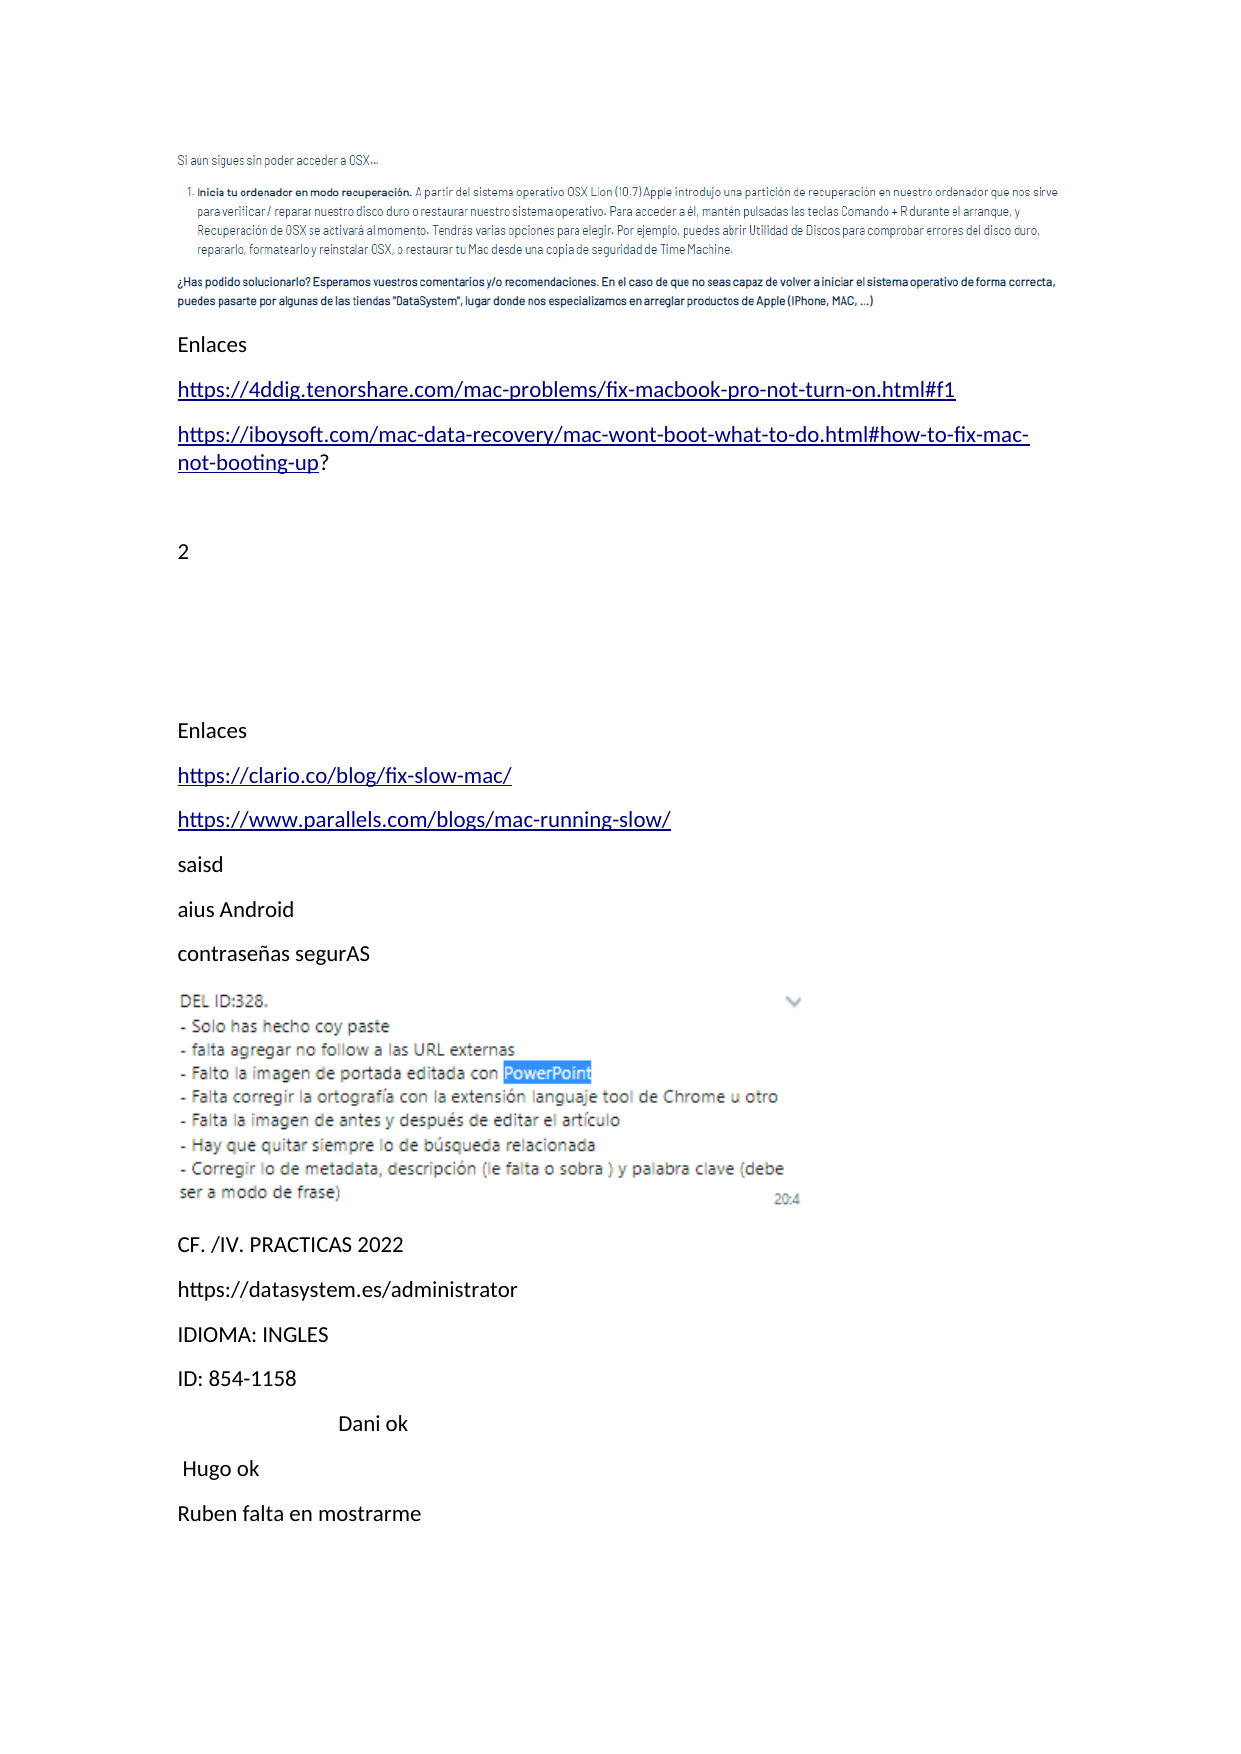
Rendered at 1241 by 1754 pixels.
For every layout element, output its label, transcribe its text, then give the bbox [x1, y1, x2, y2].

text https://iboysoft.com/mac-data-recovery/mac-wont-boot-what-to-do.html#how-to-fix-mac-not-booting-up? [177, 420, 1063, 476]
text IDIOMA: INGLES [177, 1320, 1063, 1348]
text Ruben falta en mostrarme [177, 1499, 1063, 1527]
text Hugo ok [177, 1454, 1063, 1482]
text aius Android [177, 895, 1063, 923]
text https://clario.co/blog/fix-slow-mac/ [177, 761, 1063, 789]
text contraseñas segurAS [177, 939, 1063, 967]
text Dani ok [177, 1409, 1063, 1437]
text https://www.parallels.com/blogs/mac-running-slow/ [177, 805, 1063, 833]
text https://4ddig.tenorshare.com/mac-problems/fix-macbook-pro-not-turn-on.html#f1 [177, 375, 1063, 403]
text Enlaces [177, 716, 1063, 744]
text 2 [177, 537, 1063, 565]
text saisd [177, 850, 1063, 878]
text https://datasystem.es/administrator [177, 1275, 1063, 1303]
text Enlaces [177, 331, 1063, 358]
text ID: 854-1158 [177, 1364, 1063, 1393]
text CF. /IV. PRACTICAS 2022 [177, 1231, 1063, 1258]
